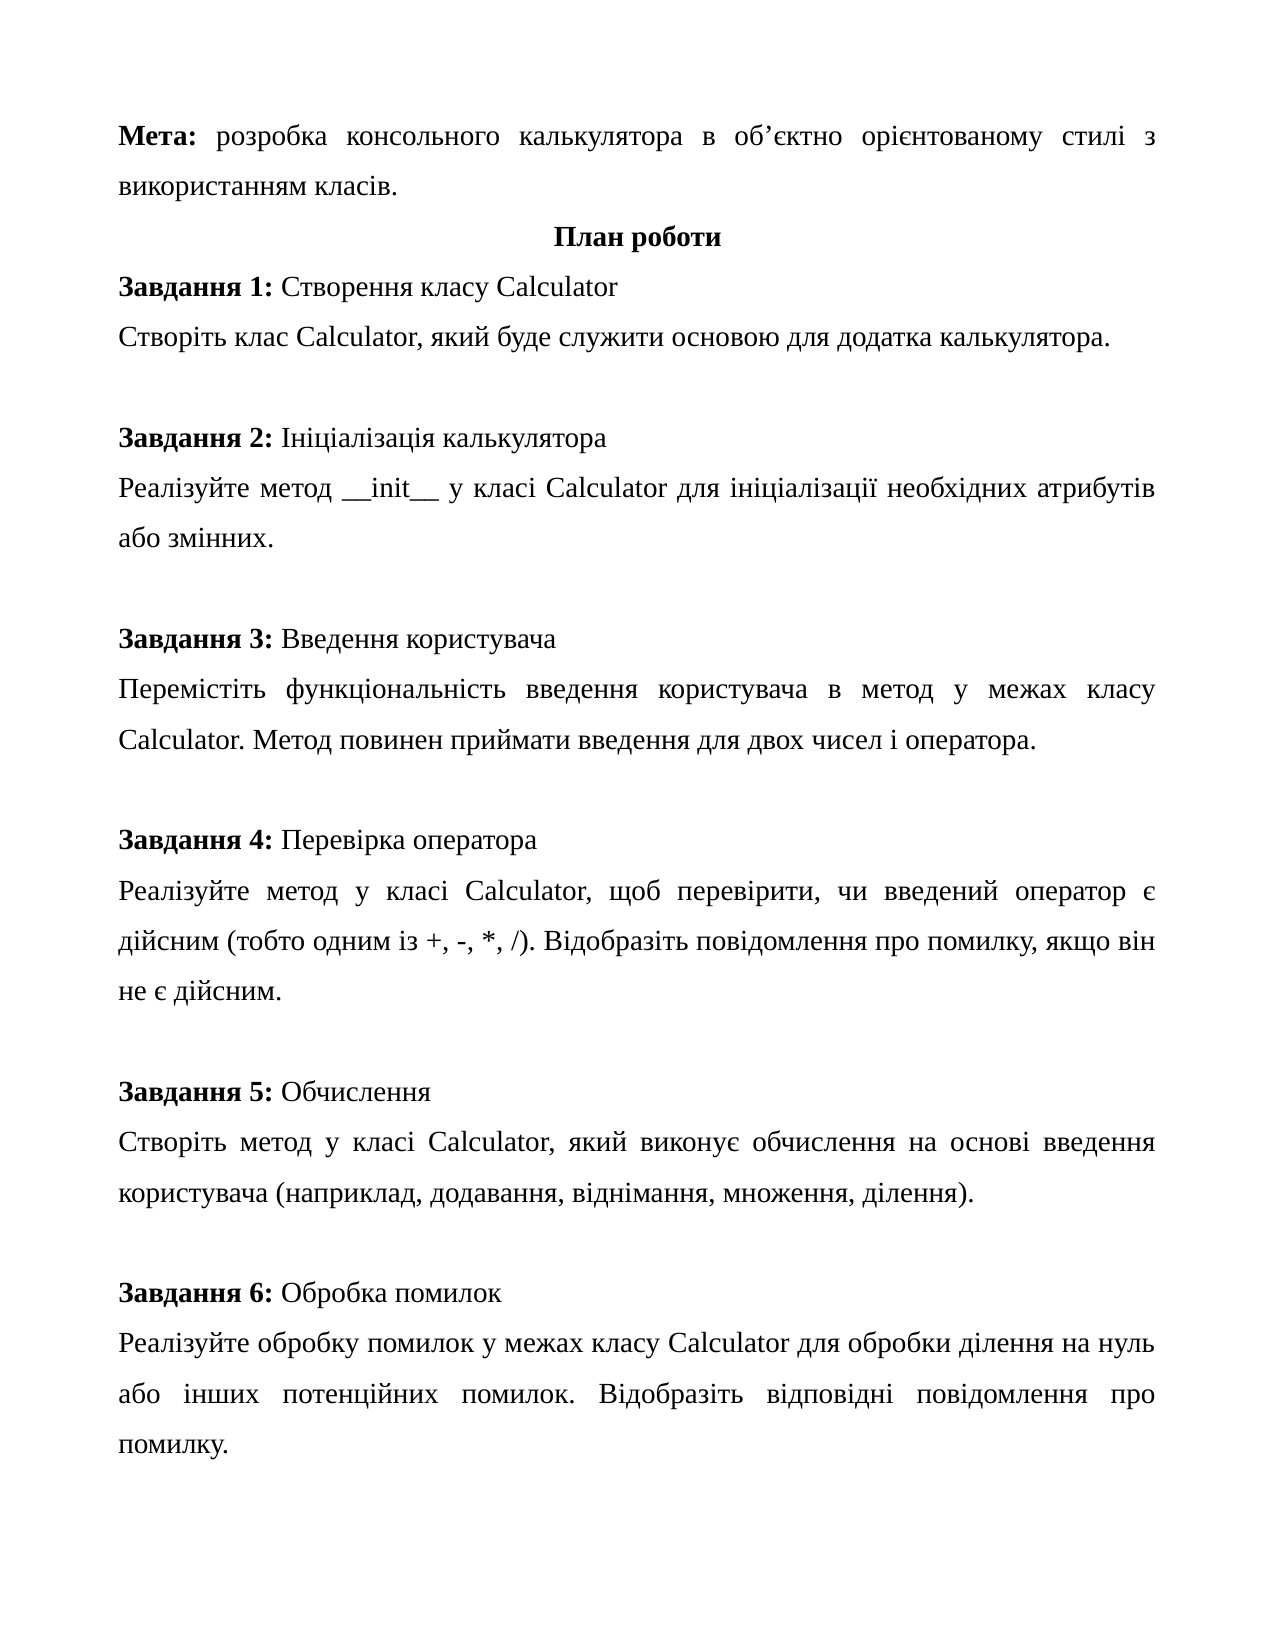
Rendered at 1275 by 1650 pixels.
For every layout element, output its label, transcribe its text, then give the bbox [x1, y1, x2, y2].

text Завдання 1: Створення класу Calculator [118, 269, 1157, 303]
text Завдання 3: Введення користувача [118, 621, 1157, 655]
text Реалізуйте метод __init__ у класі Calculator для ініціалізації необхідних атрибутів або змінних. [118, 470, 1157, 554]
text Мета: pозробка консольного калькулятора в об’єктно орієнтованому стилі з використанням класів. [118, 118, 1157, 202]
text Створіть метод у класі Calculator, який виконує обчислення на основі введення користувача (наприклад, додавання, віднімання, множення, ділення). [118, 1124, 1157, 1208]
text Перемістіть функціональність введення користувача в метод у межах класу Calculator. Метод повинен приймати введення для двох чисел і оператора. [118, 672, 1157, 755]
text Створіть клас Calculator, який буде служити основою для додатка калькулятора. [118, 319, 1157, 353]
text Завдання 2: Ініціалізація калькулятора [118, 420, 1157, 453]
text Реалізуйте метод у класі Calculator, щоб перевірити, чи введений оператор є дійсним (тобто одним із +, -, *, /). Відобразіть повідомлення про помилку, якщо він не є дійсним. [118, 873, 1157, 1007]
text Реалізуйте обробку помилок у межах класу Calculator для обробки ділення на нуль або інших потенційних помилок. Відобразіть відповідні повідомлення про помилку. [118, 1326, 1157, 1460]
text План роботи [118, 219, 1157, 252]
text Завдання 5: Обчислення [118, 1074, 1157, 1108]
text Завдання 6: Обробка помилок [118, 1275, 1157, 1309]
text Завдання 4: Перевірка оператора [118, 822, 1157, 856]
